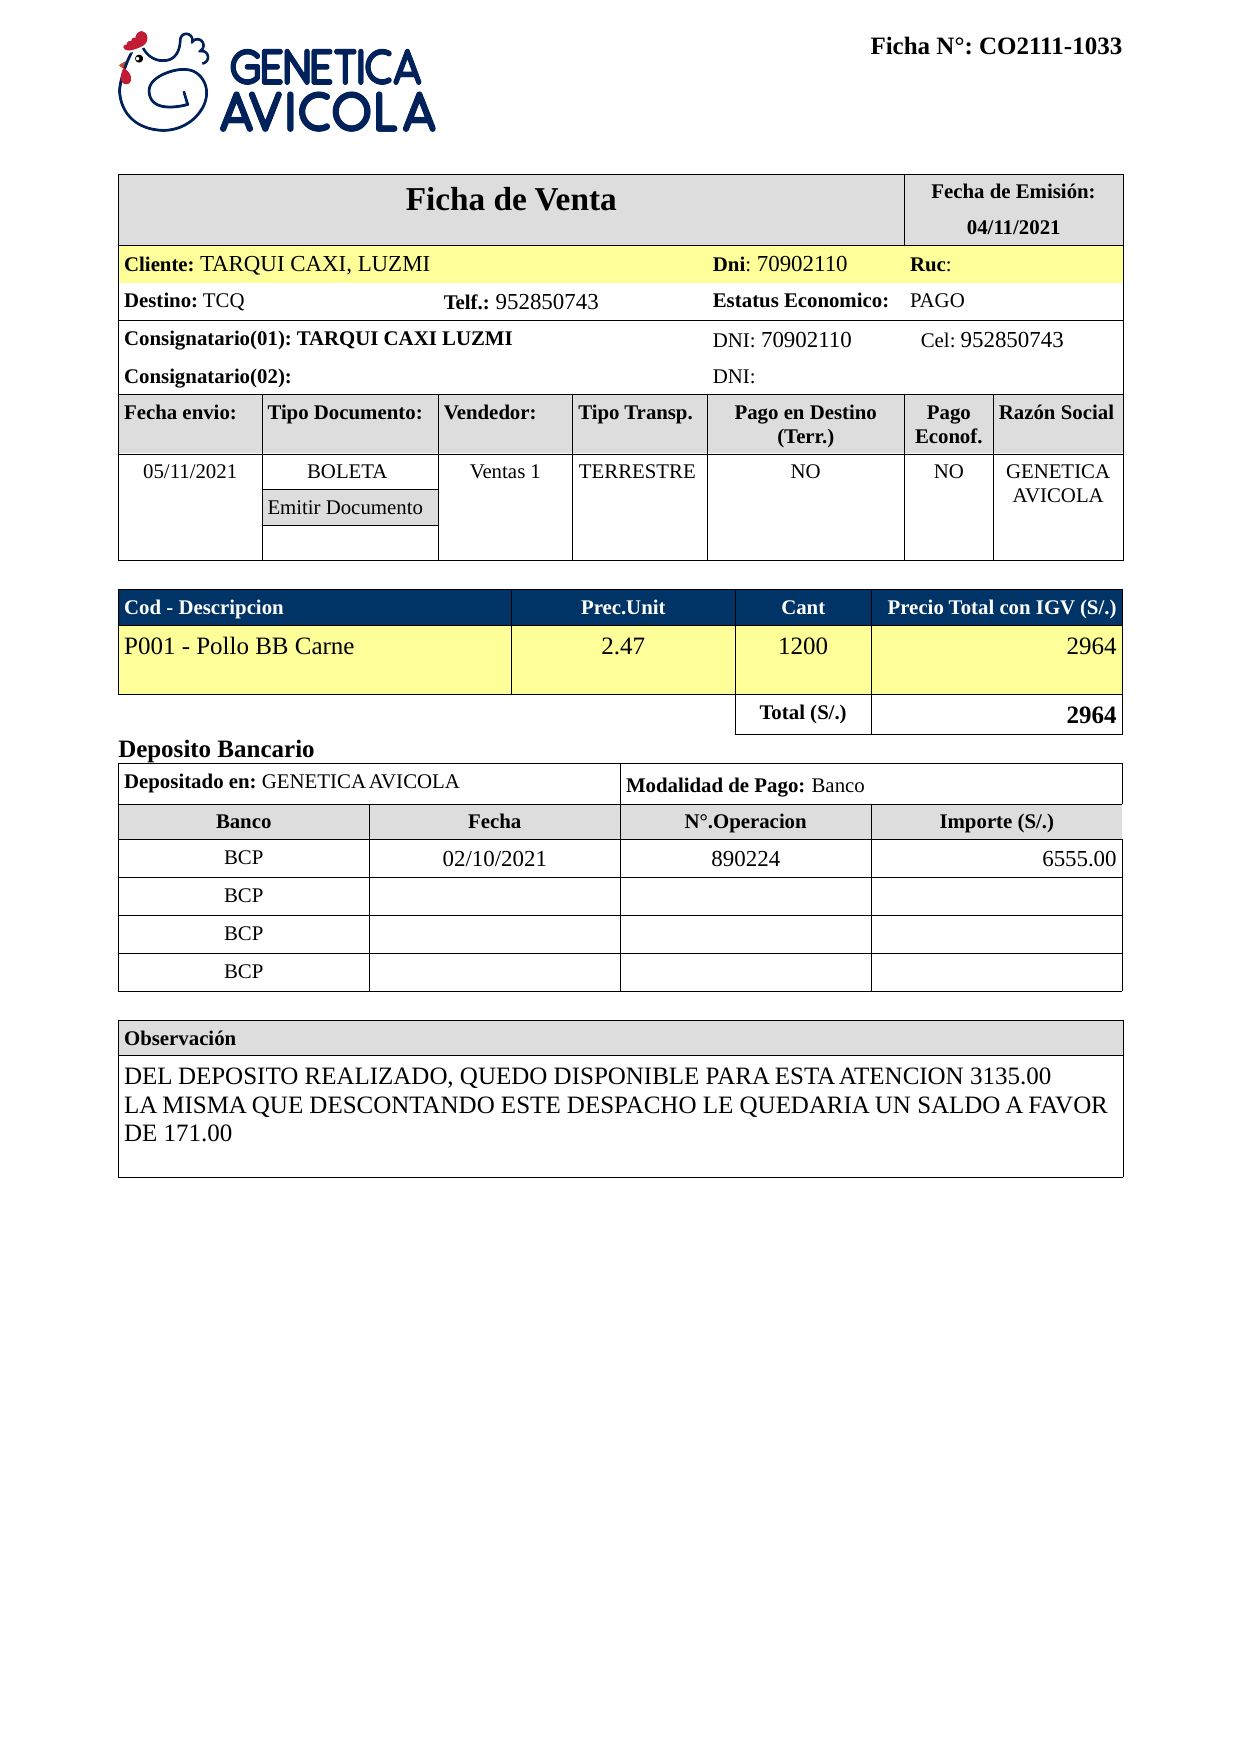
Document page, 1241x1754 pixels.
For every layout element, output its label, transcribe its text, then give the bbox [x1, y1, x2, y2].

table_cell Ventas 1 [439, 455, 572, 560]
table_cell DNI: [707, 358, 1123, 394]
picture [118, 31, 436, 132]
table_cell BCP [119, 878, 369, 915]
table_cell Total (S/.) [736, 695, 871, 734]
table_cell DNI: 70902110 [707, 321, 915, 358]
table_cell Fecha [370, 805, 620, 839]
table_cell Emitir Documento [263, 490, 438, 525]
table_cell 1200 [736, 626, 871, 694]
table_cell [263, 526, 438, 560]
table_cell 02/10/2021 [370, 840, 620, 877]
table_cell DEL DEPOSITO REALIZADO, QUEDO DISPONIBLE PARA ESTA ATENCION 3135.00 LA MISMA QUE DESCONTANDO ESTE DESPACHO LE QUEDARIA UN SALDO A FAVOR DE 171.00 [119, 1056, 1123, 1177]
table_cell BCP [119, 916, 369, 953]
table_cell Fecha envio: [119, 395, 262, 453]
table_cell BCP [119, 840, 369, 877]
table_cell GENETICA AVICOLA [994, 455, 1123, 560]
table_cell Tipo Transp. [573, 395, 707, 453]
table_cell 2964 [872, 695, 1122, 734]
table_header Precio Total con IGV (S/.) [872, 590, 1122, 625]
table_cell 05/11/2021 [119, 455, 262, 560]
table_header Cod - Descripcion [119, 590, 511, 625]
table_cell Razón Social [994, 395, 1123, 453]
table_cell Banco [119, 805, 369, 839]
table_cell 2964 [872, 626, 1122, 694]
table_cell 890224 [621, 840, 871, 877]
table_cell 04/11/2021 [905, 209, 1123, 245]
table_cell Cliente: TARQUI CAXI, LUZMI [119, 246, 707, 283]
table_cell 6555.00 [872, 840, 1122, 877]
table_header Modalidad de Pago: Banco [621, 764, 1122, 803]
table_cell 2.47 [512, 626, 735, 694]
table_cell N°.Operacion [621, 805, 871, 839]
table_cell [370, 916, 620, 953]
table_cell NO [708, 455, 904, 560]
table_cell Tipo Documento: [263, 395, 438, 453]
table_cell [872, 878, 1122, 915]
table_cell [370, 878, 620, 915]
table_cell Vendedor: [439, 395, 572, 453]
table_header Ficha de Venta [119, 175, 904, 245]
table_cell [370, 954, 620, 991]
table_cell Consignatario(01): TARQUI CAXI LUZMI [119, 321, 707, 358]
table_header Observación [119, 1021, 1123, 1055]
table_cell Cel: 952850743 [915, 321, 1123, 358]
table_cell PAGO [904, 283, 1123, 320]
table_cell [872, 954, 1122, 991]
table_cell BCP [119, 954, 369, 991]
table_cell Pago Econof. [905, 395, 993, 453]
table_header Cant [736, 590, 871, 625]
table_cell Estatus Economico: [707, 283, 904, 320]
table_cell Ruc: [904, 246, 1123, 283]
table_cell Destino: TCQ [119, 283, 438, 320]
table_cell [621, 954, 871, 991]
table_cell [872, 916, 1122, 953]
table_cell NO [905, 455, 993, 560]
table_header Depositado en: GENETICA AVICOLA [119, 764, 620, 803]
table_cell Consignatario(02): [119, 358, 707, 394]
table_cell Pago en Destino (Terr.) [708, 395, 904, 453]
table_cell Dni: 70902110 [707, 246, 904, 283]
table_header Fecha de Emisión: [905, 175, 1123, 209]
table_cell TERRESTRE [573, 455, 707, 560]
table_cell [511, 695, 735, 734]
table_cell Importe (S/.) [872, 805, 1122, 839]
table_cell [621, 916, 871, 953]
table_cell [118, 695, 511, 734]
text Deposito Bancario [118, 734, 1122, 763]
table_cell P001 - Pollo BB Carne [119, 626, 511, 694]
table_cell Telf.: 952850743 [438, 283, 707, 320]
table_header Prec.Unit [512, 590, 735, 625]
table_cell [621, 878, 871, 915]
table_cell BOLETA [263, 455, 438, 489]
